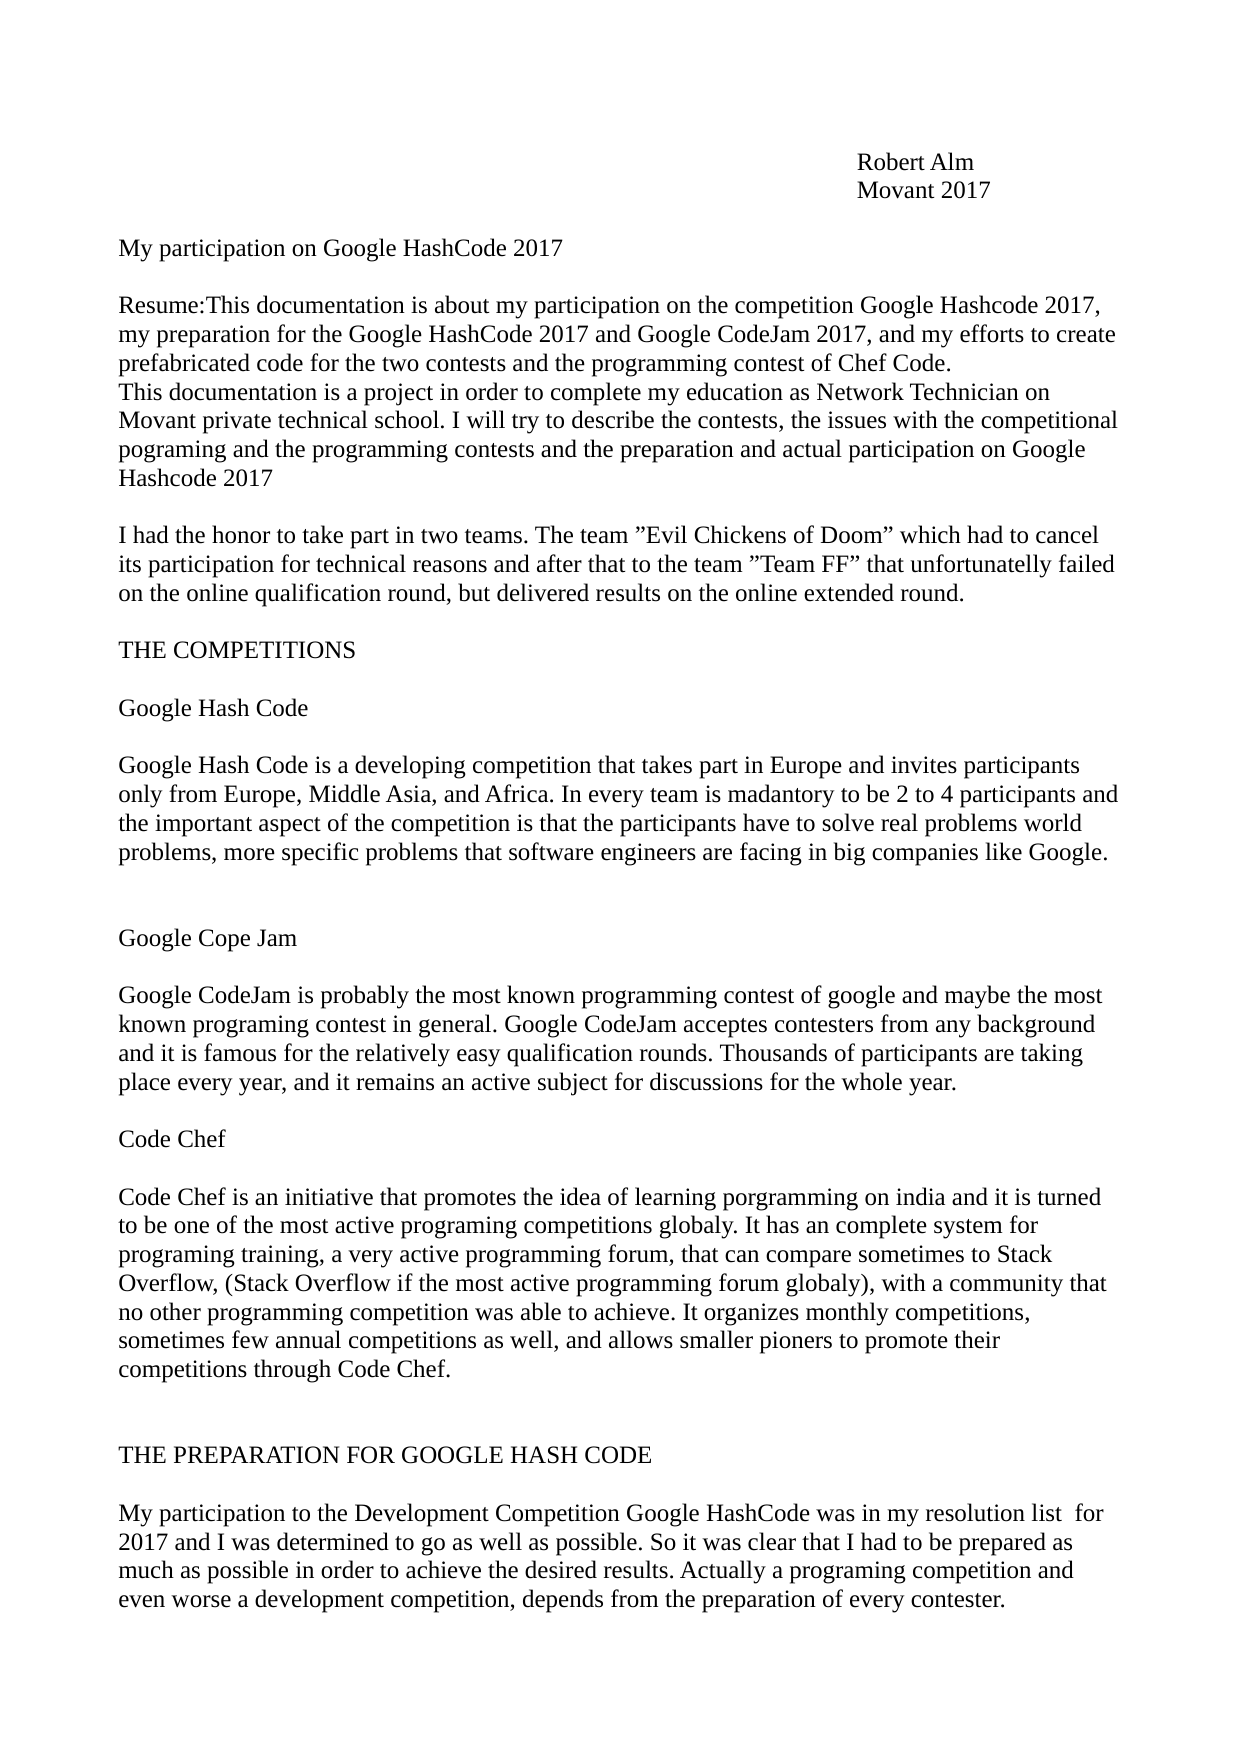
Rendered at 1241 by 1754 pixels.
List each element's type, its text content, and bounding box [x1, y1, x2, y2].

text My participation on Google HashCode 2017 [118, 233, 1122, 262]
text THE PREPARATION FOR GOOGLE HASH CODE [118, 1441, 1122, 1469]
text Google Hash Code [118, 693, 1122, 722]
text Code Chef [118, 1124, 1122, 1153]
text Code Chef is an initiative that promotes the idea of learning porgramming on india and it is turned to be one of the most active programing competitions globaly. It has an complete system for programing training, a very active programming forum, that can compare sometimes to Stack Overflow, (Stack Overflow if the most active programming forum globaly), with a community that no other programming competition was able to achieve. It organizes monthly competitions, sometimes few annual competitions as well, and allows smaller pioners to promote their competitions through Code Chef. [118, 1182, 1122, 1383]
text Google Hash Code is a developing competition that takes part in Europe and invites participants only from Europe, Middle Asia, and Africa. In every team is madantory to be 2 to 4 participants and the important aspect of the competition is that the participants have to solve real problems world problems, more specific problems that software engineers are facing in big companies like Google. [118, 751, 1122, 866]
text I had the honor to take part in two teams. The team ”Evil Chickens of Doom” which had to cancel its participation for technical reasons and after that to the team ”Team FF” that unfortunatelly failed on the online qualification round, but delivered results on the online extended round. [118, 521, 1122, 607]
text Google Cope Jam [118, 923, 1122, 952]
text Resume:This documentation is about my participation on the competition Google Hashcode 2017, my preparation for the Google HashCode 2017 and Google CodeJam 2017, and my efforts to create prefabricated code for the two contests and the programming contest of Chef Code. [118, 291, 1122, 377]
text My participation to the Development Competition Google HashCode was in my resolution list for 2017 and I was determined to go as well as possible. So it was clear that I had to be prepared as much as possible in order to achieve the desired results. Actually a programing competition and even worse a development competition, depends from the preparation of every contester. [118, 1498, 1122, 1613]
text Movant 2017 [118, 176, 1122, 204]
text Google CodeJam is probably the most known programming contest of google and maybe the most known programing contest in general. Google CodeJam acceptes contesters from any background and it is famous for the relatively easy qualification rounds. Thousands of participants are taking place every year, and it remains an active subject for discussions for the whole year. [118, 981, 1122, 1096]
text This documentation is a project in order to complete my education as Network Technician on Movant private technical school. I will try to describe the contests, the issues with the competitional pograming and the programming contests and the preparation and actual participation on Google Hashcode 2017 [118, 377, 1122, 492]
text Robert Alm [118, 147, 1122, 176]
text THE COMPETITIONS [118, 636, 1122, 664]
